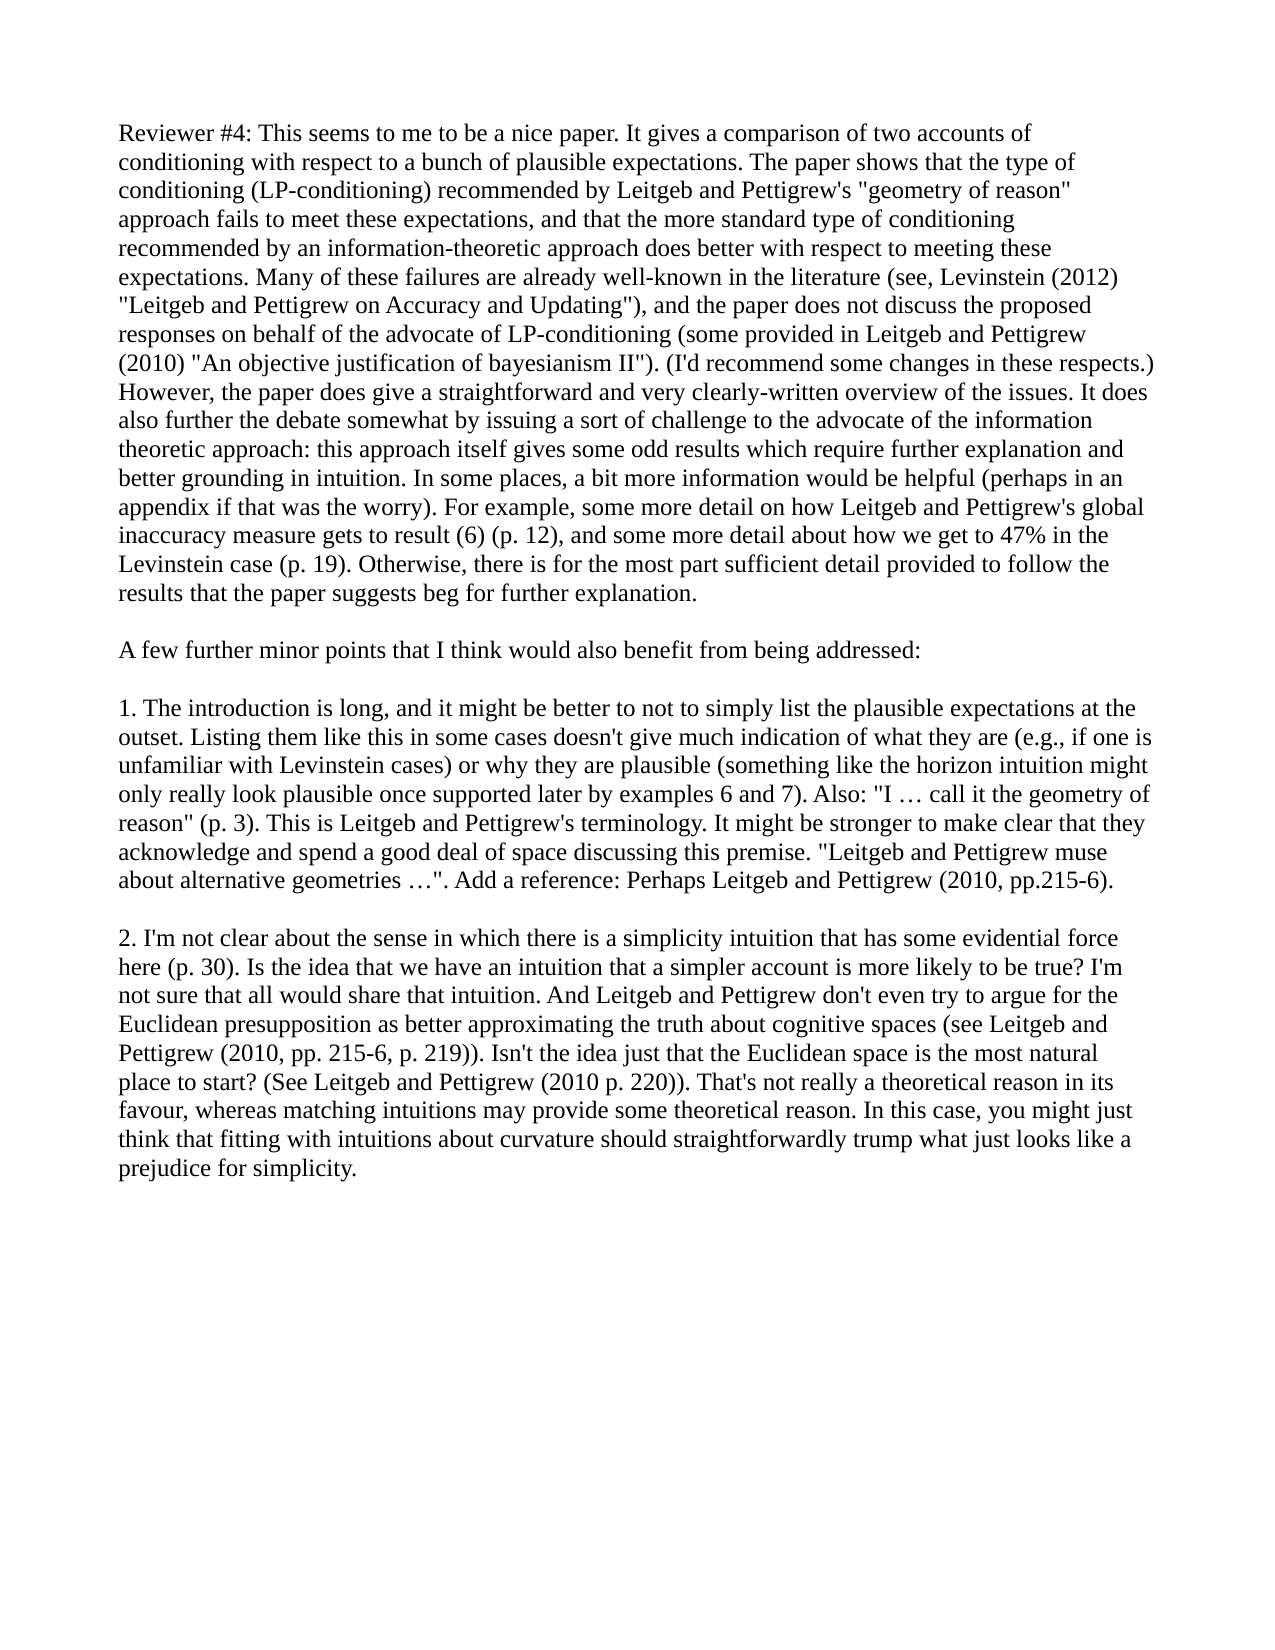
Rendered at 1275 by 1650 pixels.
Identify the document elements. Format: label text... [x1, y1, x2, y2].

text Reviewer #4: This seems to me to be a nice paper. It gives a comparison of two accounts of conditioning with respect to a bunch of plausible expectations. The paper shows that the type of conditioning (LP-conditioning) recommended by Leitgeb and Pettigrew's "geometry of reason" approach fails to meet these expectations, and that the more standard type of conditioning recommended by an information-theoretic approach does better with respect to meeting these expectations. Many of these failures are already well-known in the literature (see, Levinstein (2012) "Leitgeb and Pettigrew on Accuracy and Updating"), and the paper does not discuss the proposed responses on behalf of the advocate of LP-conditioning (some provided in Leitgeb and Pettigrew (2010) "An objective justification of bayesianism II"). (I'd recommend some changes in these respects.) However, the paper does give a straightforward and very clearly-written overview of the issues. It does also further the debate somewhat by issuing a sort of challenge to the advocate of the information theoretic approach: this approach itself gives some odd results which require further explanation and better grounding in intuition. In some places, a bit more information would be helpful (perhaps in an appendix if that was the worry). For example, some more detail on how Leitgeb and Pettigrew's global inaccuracy measure gets to result (6) (p. 12), and some more detail about how we get to 47% in the Levinstein case (p. 19). Otherwise, there is for the most part sufficient detail provided to follow the results that the paper suggests beg for further explanation. A few further minor points that I think would also benefit from being addressed: 1. The introduction is long, and it might be better to not to simply list the plausible expectations at the outset. Listing them like this in some cases doesn't give much indication of what they are (e.g., if one is unfamiliar with Levinstein cases) or why they are plausible (something like the horizon intuition might only really look plausible once supported later by examples 6 and 7). Also: "I … call it the geometry of reason" (p. 3). This is Leitgeb and Pettigrew's terminology. It might be stronger to make clear that they acknowledge and spend a good deal of space discussing this premise. "Leitgeb and Pettigrew muse about alternative geometries …". Add a reference: Perhaps Leitgeb and Pettigrew (2010, pp.215-6). 2. I'm not clear about the sense in which there is a simplicity intuition that has some evidential force here (p. 30). Is the idea that we have an intuition that a simpler account is more likely to be true? I'm not sure that all would share that intuition. And Leitgeb and Pettigrew don't even try to argue for the Euclidean presupposition as better approximating the truth about cognitive spaces (see Leitgeb and Pettigrew (2010, pp. 215-6, p. 219)). Isn't the idea just that the Euclidean space is the most natural place to start? (See Leitgeb and Pettigrew (2010 p. 220)). That's not really a theoretical reason in its favour, whereas matching intuitions may provide some theoretical reason. In this case, you might just think that fitting with intuitions about curvature should straightforwardly trump what just looks like a prejudice for simplicity. [118, 118, 1157, 1182]
